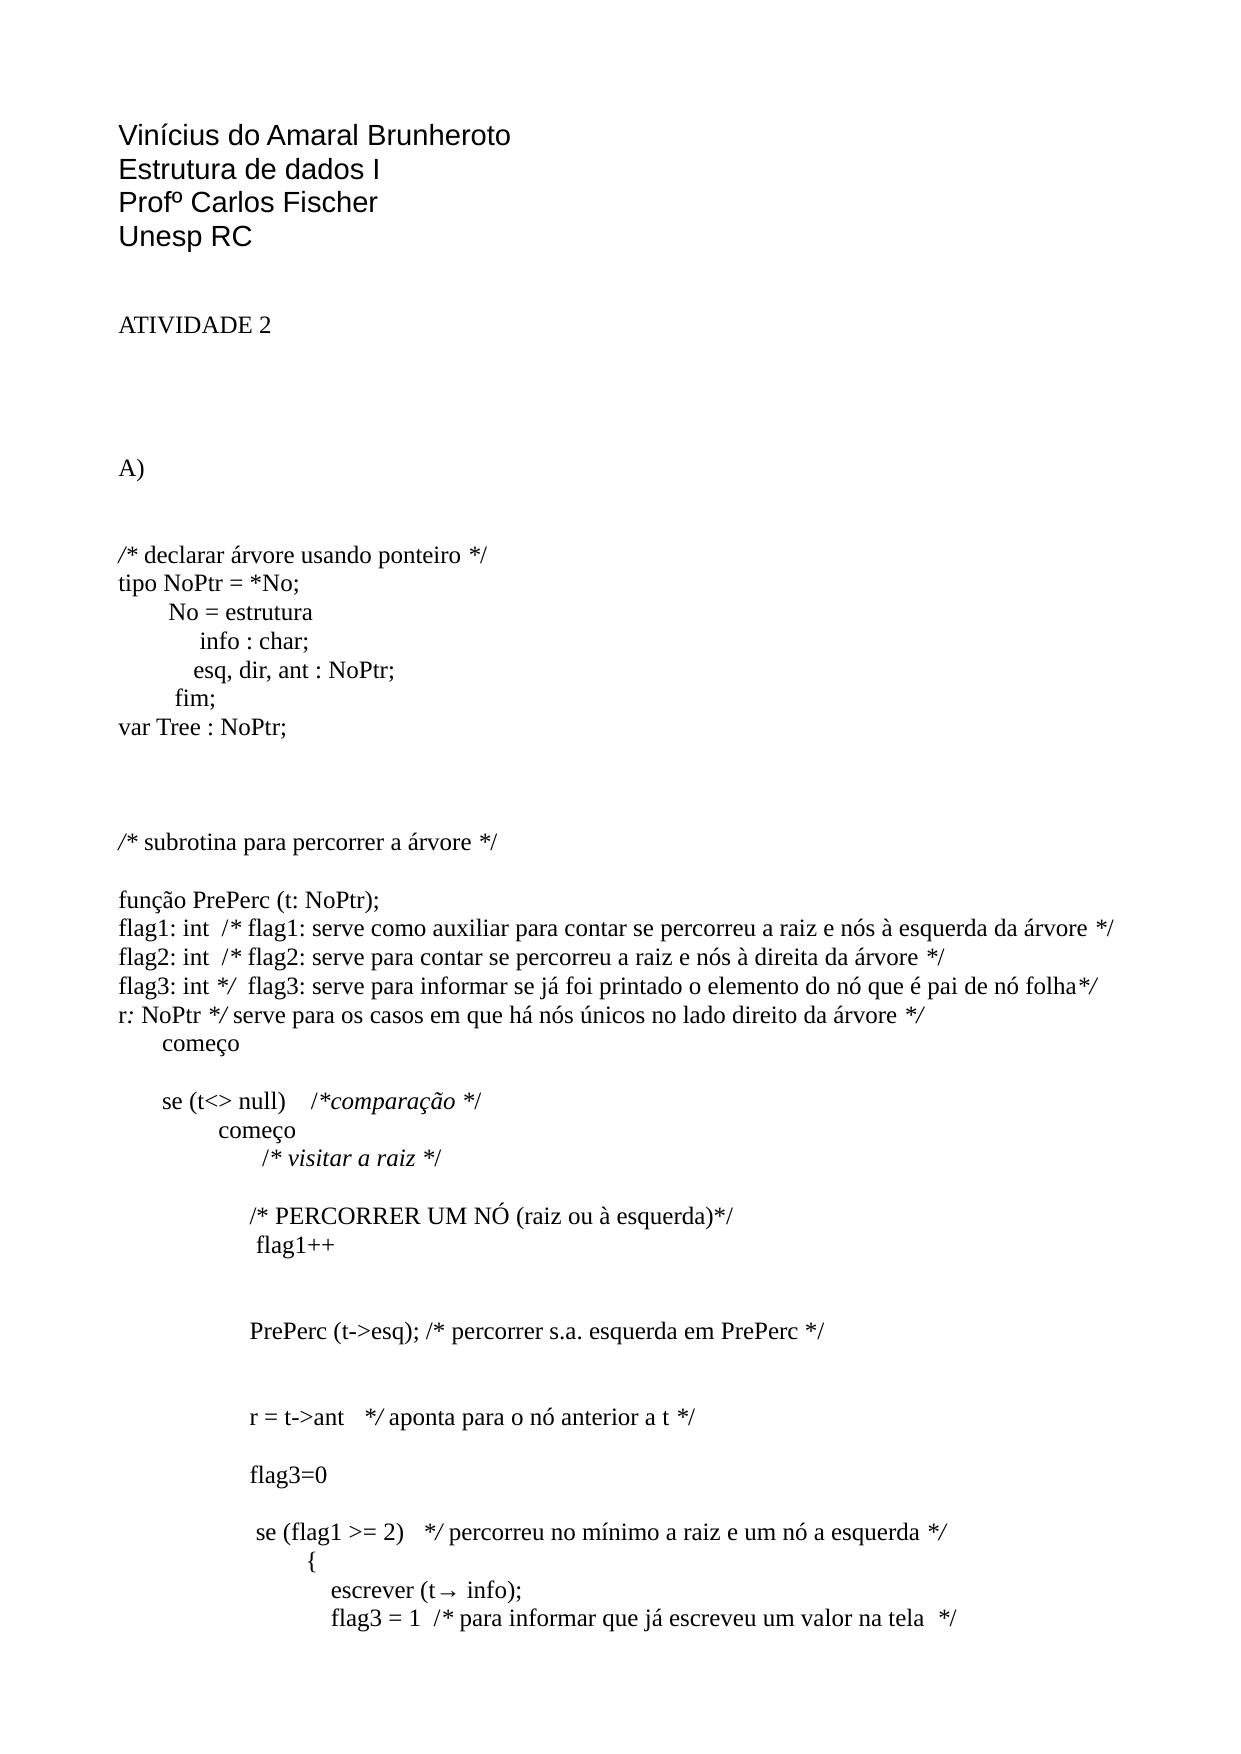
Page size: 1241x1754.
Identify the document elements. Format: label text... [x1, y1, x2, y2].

text /* visitar a raiz */ [118, 1143, 1122, 1172]
text /* PERCORRER UM NÓ (raiz ou à esquerda)*/ [118, 1201, 1122, 1230]
text fim; [118, 683, 1122, 712]
text flag1++ [118, 1230, 1122, 1258]
text /* declarar árvore usando ponteiro */ [118, 540, 1122, 568]
text flag1: int /* flag1: serve como auxiliar para contar se percorreu a raiz e nós à esquerda da árvore */ [118, 913, 1122, 942]
text flag3: int */ flag3: serve para informar se já foi printado o elemento do nó que é pai de nó folha*/ [118, 971, 1122, 1000]
text Vinícius do Amaral Brunheroto [118, 118, 1122, 152]
text r = t->ant */ aponta para o nó anterior a t */ [118, 1402, 1122, 1431]
text ATIVIDADE 2 [118, 310, 1122, 338]
text Profº Carlos Fischer [118, 185, 1122, 219]
text começo [118, 1115, 1122, 1143]
text tipo NoPtr = *No; [118, 568, 1122, 597]
text escrever (t→ info); [118, 1575, 1122, 1603]
text /* subrotina para percorrer a árvore */ [118, 827, 1122, 856]
text No = estrutura [118, 597, 1122, 626]
text flag3=0 [118, 1460, 1122, 1488]
text flag3 = 1 /* para informar que já escreveu um valor na tela */ [118, 1603, 1122, 1632]
text var Tree : NoPtr; [118, 712, 1122, 741]
text info : char; [118, 626, 1122, 655]
text esq, dir, ant : NoPtr; [118, 655, 1122, 683]
text se (flag1 >= 2) */ percorreu no mínimo a raiz e um nó a esquerda */ [118, 1517, 1122, 1546]
text Unesp RC [118, 219, 1122, 252]
text se (t<> null) /*comparação */ [118, 1086, 1122, 1115]
text começo [118, 1028, 1122, 1057]
text { [118, 1546, 1122, 1575]
text função PrePerc (t: NoPtr); [118, 885, 1122, 913]
text r: NoPtr */ serve para os casos em que há nós únicos no lado direito da árvore */ [118, 1000, 1122, 1028]
text PrePerc (t->esq); /* percorrer s.a. esquerda em PrePerc */ [118, 1316, 1122, 1345]
text A) [118, 453, 1122, 482]
text Estrutura de dados I [118, 152, 1122, 185]
text flag2: int /* flag2: serve para contar se percorreu a raiz e nós à direita da árvore */ [118, 942, 1122, 971]
